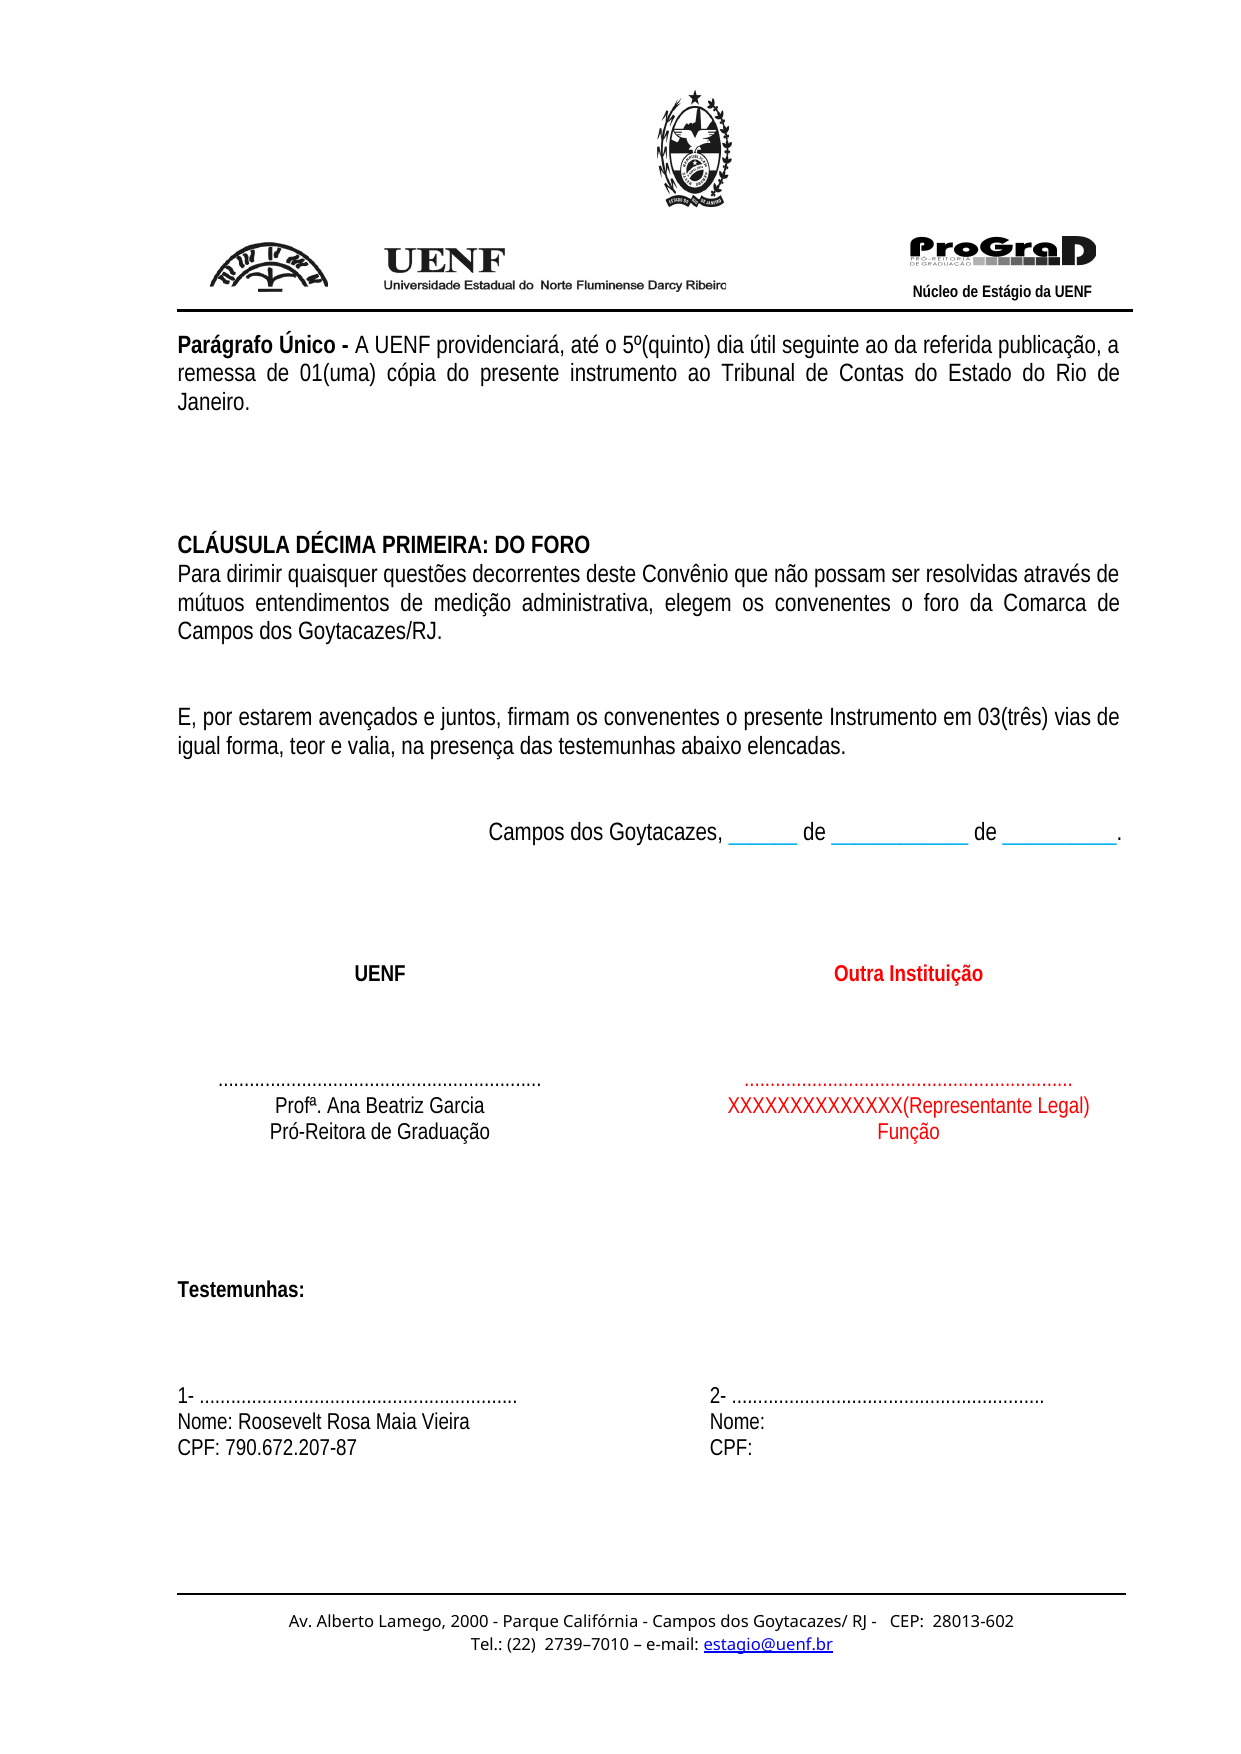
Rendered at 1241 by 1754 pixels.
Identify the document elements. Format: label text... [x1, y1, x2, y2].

table_cell Testemunhas: [170, 1276, 590, 1303]
table_header UENF .............................................................. Profª. Ana Beatriz Garcia Pró-Reitora de Graduação [170, 960, 590, 1144]
table_cell [170, 1145, 590, 1276]
table_cell [590, 1276, 702, 1303]
table_header [590, 960, 702, 1144]
text Parágrafo Único - A UENF providenciará, até o 5º(quinto) dia útil seguinte ao da referida publicação, a remessa de 01(uma) cópia do presente instrumento ao Tribunal de Contas do Estado do Rio de Janeiro. [177, 330, 1122, 416]
table_cell [590, 1303, 702, 1382]
picture [653, 84, 736, 214]
table_cell 2- ............................................................ Nome: CPF: [702, 1382, 1115, 1461]
picture [384, 248, 727, 292]
table_header Outra Instituição ............................................................... XXXXXXXXXXXXXX(Representante Legal) Função [702, 960, 1115, 1144]
text E, por estarem avençados e juntos, firmam os convenentes o presente Instrumento em 03(três) vias de igual forma, teor e valia, na presença das testemunhas abaixo elencadas. [177, 702, 1122, 759]
table_cell [702, 1303, 1115, 1382]
picture [209, 242, 328, 292]
text Para dirimir quaisquer questões decorrentes deste Convênio que não possam ser resolvidas através de mútuos entendimentos de medição administrativa, elegem os convenentes o foro da Comarca de Campos dos Goytacazes/RJ. [177, 559, 1122, 645]
table_cell [590, 1145, 702, 1276]
table_cell [170, 1303, 590, 1382]
table_cell 1- ............................................................. Nome: Roosevelt Rosa Maia Vieira CPF: 790.672.207-87 [170, 1382, 590, 1461]
table_cell [702, 1276, 1115, 1303]
text CLÁUSULA DÉCIMA PRIMEIRA: DO FORO [177, 530, 1122, 559]
table_cell [590, 1382, 702, 1461]
text Campos dos Goytacazes, ______ de ____________ de __________. [177, 817, 1122, 845]
table_cell [702, 1145, 1115, 1276]
